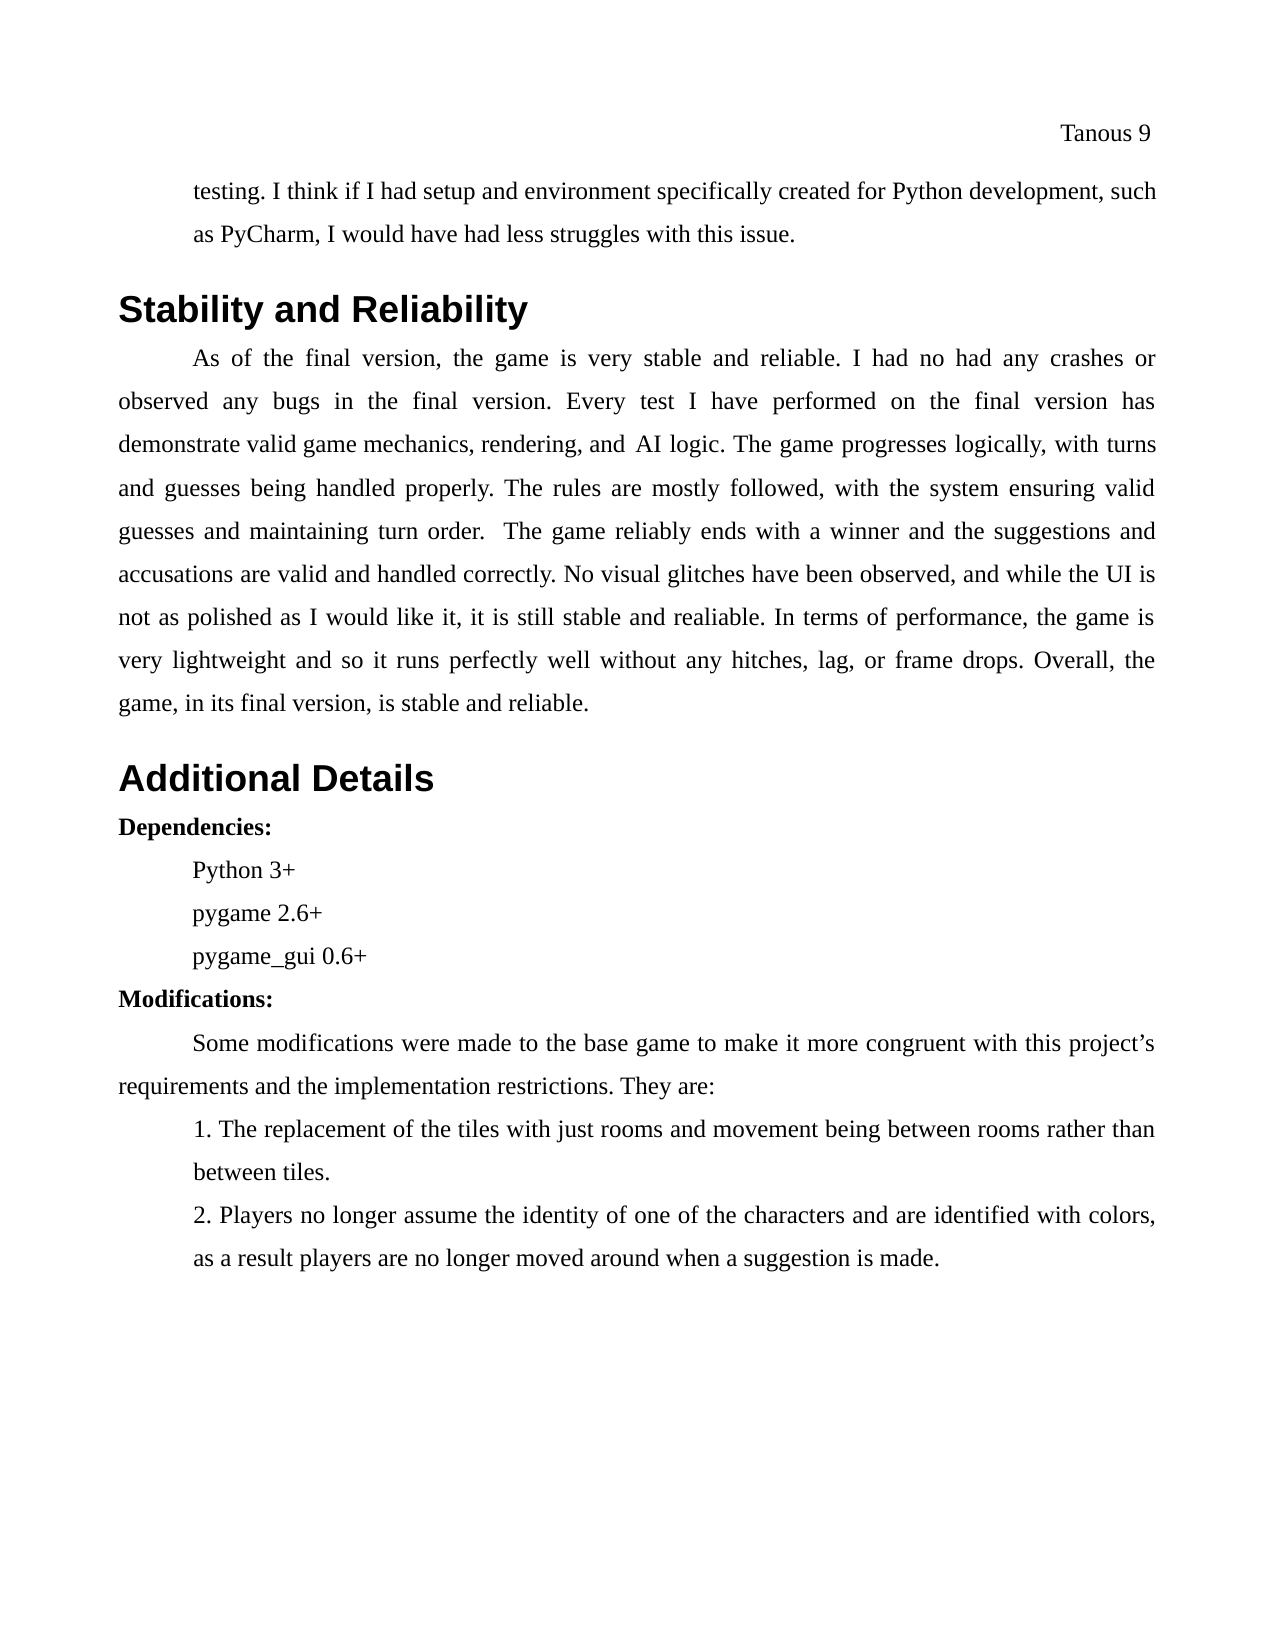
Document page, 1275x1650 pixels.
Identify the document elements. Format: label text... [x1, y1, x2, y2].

text Dependencies: [118, 812, 1157, 841]
text 1. The replacement of the tiles with just rooms and movement being between rooms rather than between tiles. [193, 1114, 1157, 1186]
text Python 3+ [118, 855, 1157, 884]
text testing. I think if I had setup and environment specifically created for Python development, such as PyCharm, I would have had less struggles with this issue. [193, 176, 1157, 248]
text pygame 2.6+ [118, 898, 1157, 927]
subtitle Stability and Reliability [118, 288, 1157, 331]
subtitle Additional Details [118, 756, 1157, 799]
text Modifications: [118, 984, 1157, 1013]
text pygame_gui 0.6+ [118, 941, 1157, 970]
text As of the final version, the game is very stable and reliable. I had no had any crashes or observed any bugs in the final version. Every test I have performed on the final version has demonstrate valid game mechanics, rendering, and AI logic. The game progresses logically, with turns and guesses being handled properly. The rules are mostly followed, with the system ensuring valid guesses and maintaining turn order. The game reliably ends with a winner and the suggestions and accusations are valid and handled correctly. No visual glitches have been observed, and while the UI is not as polished as I would like it, it is still stable and realiable. In terms of performance, the game is very lightweight and so it runs perfectly well without any hitches, lag, or frame drops. Overall, the game, in its final version, is stable and reliable. [118, 343, 1157, 717]
text 2. Players no longer assume the identity of one of the characters and are identified with colors, as a result players are no longer moved around when a suggestion is made. [193, 1200, 1157, 1272]
text Some modifications were made to the base game to make it more congruent with this project’s requirements and the implementation restrictions. They are: [118, 1028, 1157, 1099]
